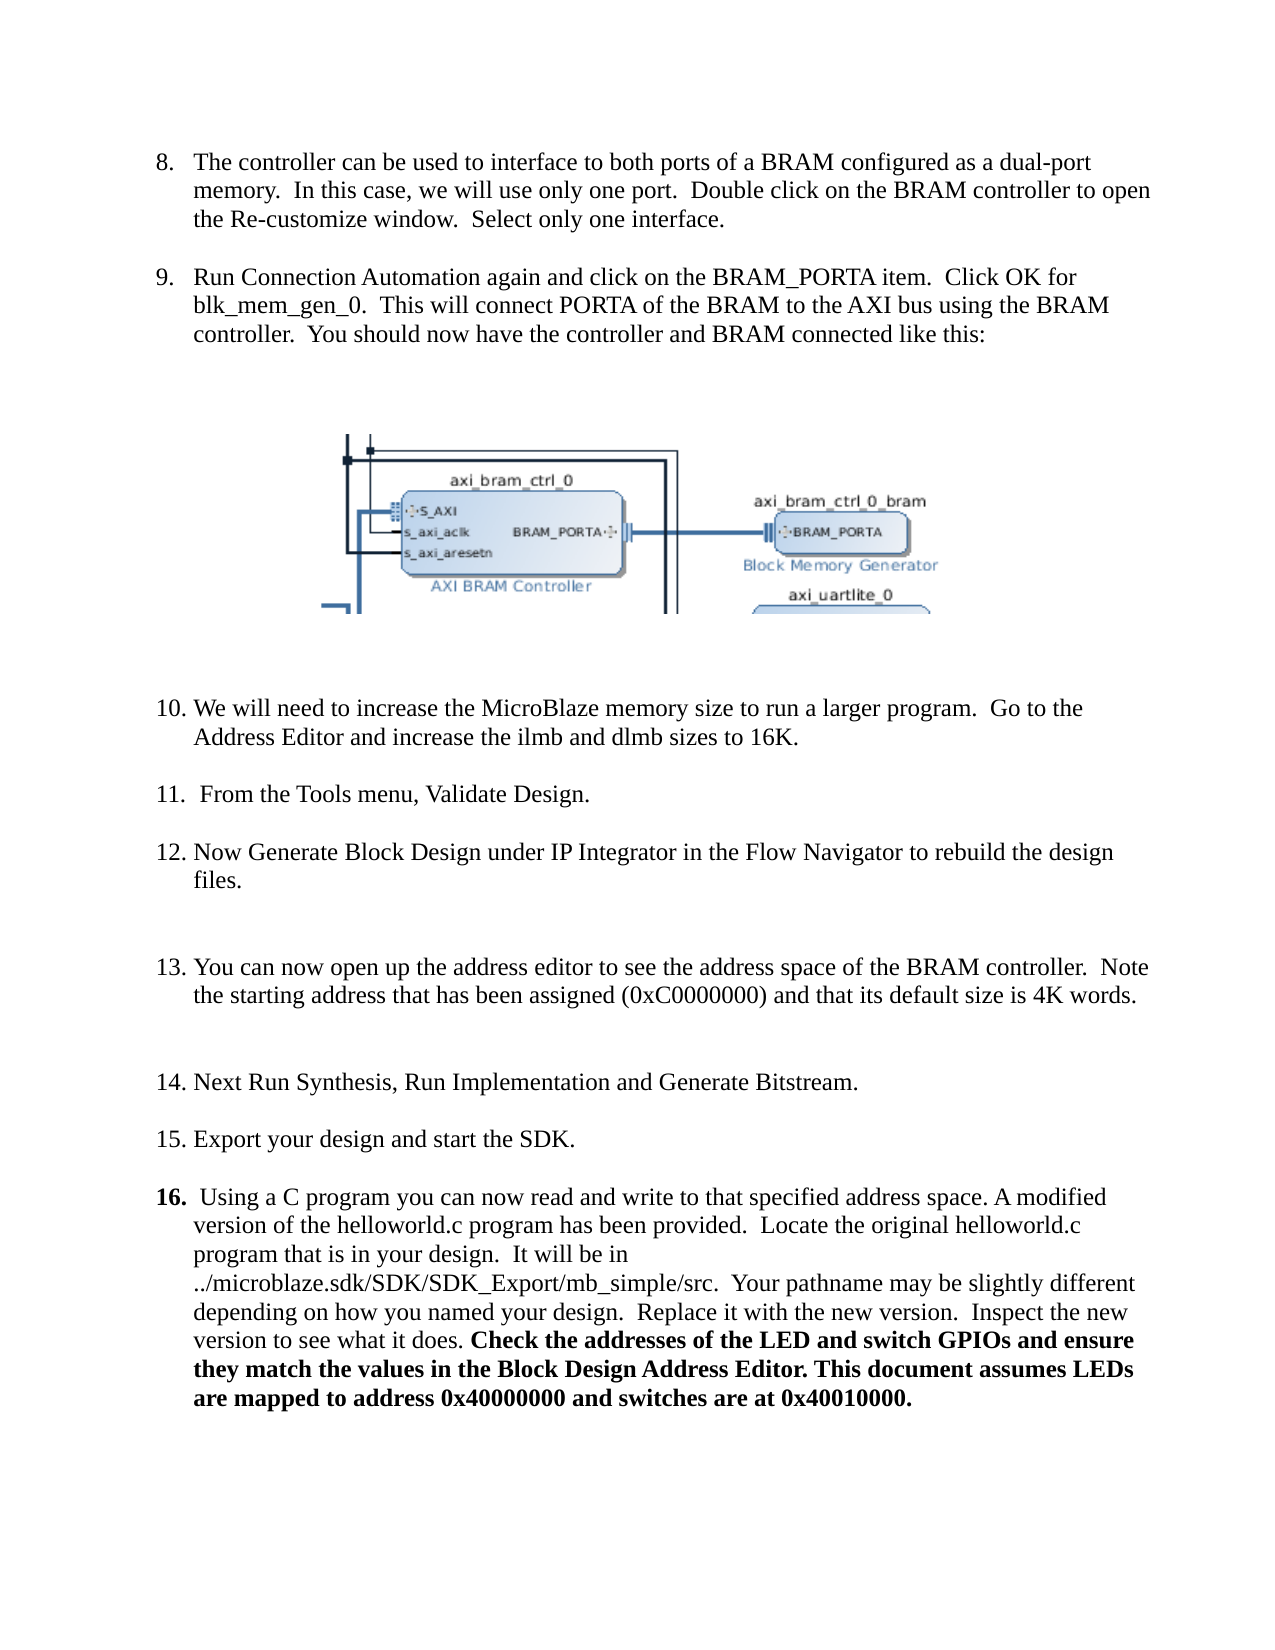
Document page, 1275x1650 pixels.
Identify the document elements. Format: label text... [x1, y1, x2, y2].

list The controller can be used to interface to both ports of a BRAM configured as a dual-port memory. In this case, we will use only one port. Double click on the BRAM controller to open the Re-customize window. Select only one interface. [156, 147, 1157, 233]
list We will need to increase the MicroBlaze memory size to run a larger program. Go to the Address Editor and increase the ilmb and dlmb sizes to 16K. [156, 693, 1157, 751]
list You can now open up the address editor to see the address space of the BRAM controller. Note the starting address that has been assigned (0xC0000000) and that its default size is 4K words. [156, 952, 1157, 1009]
list Export your design and start the SDK. [156, 1124, 1157, 1153]
list Now Generate Block Design under IP Integrator in the Flow Navigator to rebuild the design files. [156, 837, 1157, 894]
list From the Tools menu, Validate Design. [156, 779, 1157, 808]
list Using a C program you can now read and write to that specified address space. A modified version of the helloworld.c program has been provided. Locate the original helloworld.c program that is in your design. It will be in ../microblaze.sdk/SDK/SDK_Export/mb_simple/src. Your pathname may be slightly different depending on how you named your design. Replace it with the new version. Inspect the new version to see what it does. Check the addresses of the LED and switch GPIOs and ensure they match the values in the Block Design Address Editor. This document assumes LEDs are mapped to address 0x40000000 and switches are at 0x40010000. [156, 1182, 1157, 1412]
list Next Run Synthesis, Run Implementation and Generate Bitstream. [156, 1067, 1157, 1096]
list Run Connection Automation again and click on the BRAM_PORTA item. Click OK for blk_mem_gen_0. This will connect PORTA of the BRAM to the AXI bus using the BRAM controller. You should now have the controller and BRAM connected like this: [156, 262, 1157, 348]
picture [321, 434, 954, 614]
